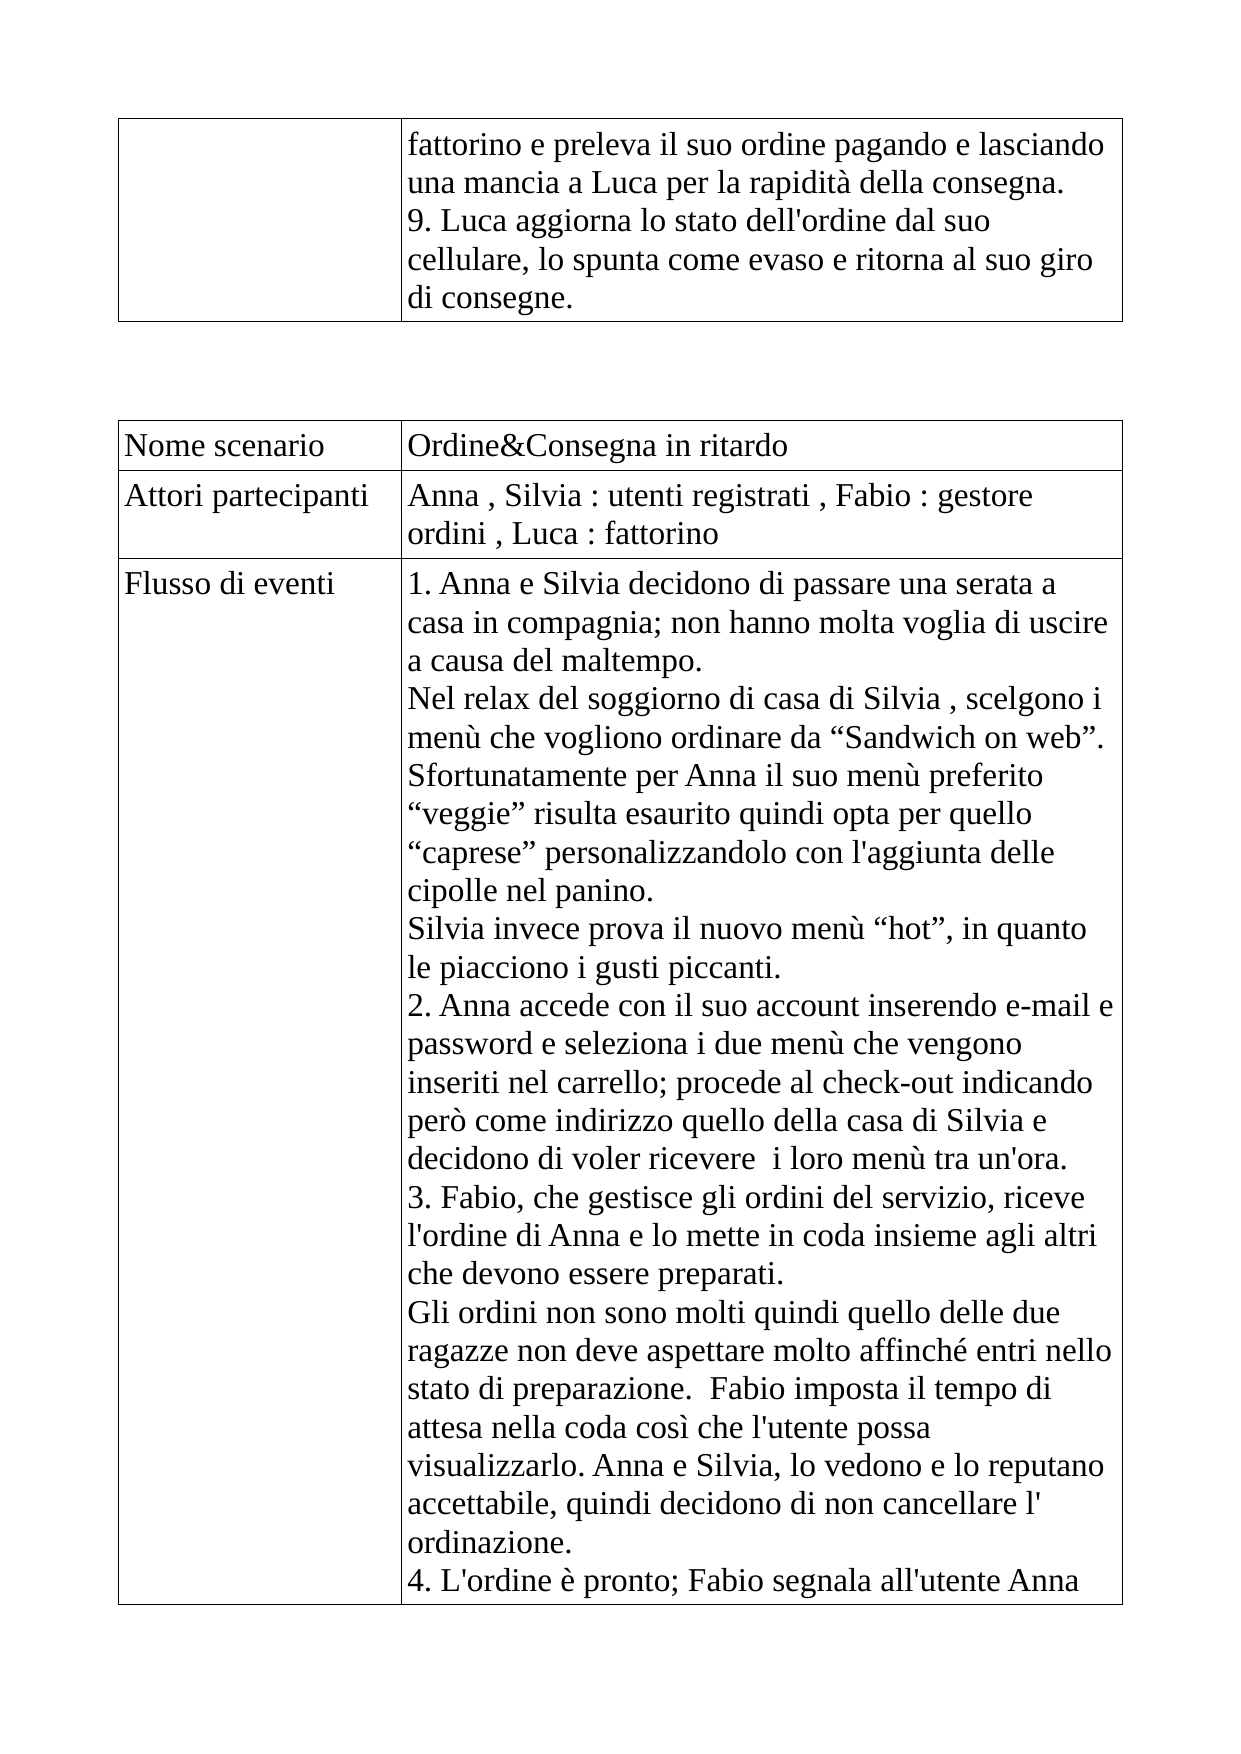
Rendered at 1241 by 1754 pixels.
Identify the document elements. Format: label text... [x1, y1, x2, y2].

table_header Nome scenario [119, 421, 401, 469]
table_cell fattorino e preleva il suo ordine pagando e lasciando una mancia a Luca per la rapidità della consegna. 9. Luca aggiorna lo stato dell'ordine dal suo cellulare, lo spunta come evaso e ritorna al suo giro di consegne. [402, 119, 1122, 321]
table_header Ordine&Consegna in ritardo [402, 421, 1122, 469]
table_cell Flusso di eventi [119, 559, 401, 1604]
table_cell 1. Anna e Silvia decidono di passare una serata a casa in compagnia; non hanno molta voglia di uscire a causa del maltempo. Nel relax del soggiorno di casa di Silvia , scelgono i menù che vogliono ordinare da “Sandwich on web”. Sfortunatamente per Anna il suo menù preferito “veggie” risulta esaurito quindi opta per quello “caprese” personalizzandolo con l'aggiunta delle cipolle nel panino. Silvia invece prova il nuovo menù “hot”, in quanto le piacciono i gusti piccanti. 2. Anna accede con il suo account inserendo e-mail e password e seleziona i due menù che vengono inseriti nel carrello; procede al check-out indicando però come indirizzo quello della casa di Silvia e decidono di voler ricevere i loro menù tra un'ora. 3. Fabio, che gestisce gli ordini del servizio, riceve l'ordine di Anna e lo mette in coda insieme agli altri che devono essere preparati. Gli ordini non sono molti quindi quello delle due ragazze non deve aspettare molto affinché entri nello stato di preparazione. Fabio imposta il tempo di attesa nella coda così che l'utente possa visualizzarlo. Anna e Silvia, lo vedono e lo reputano accettabile, quindi decidono di non cancellare l' ordinazione. 4. L'ordine è pronto; Fabio segnala all'utente Anna [402, 559, 1122, 1604]
table_cell Anna , Silvia : utenti registrati , Fabio : gestore ordini , Luca : fattorino [402, 471, 1122, 558]
table_cell Attori partecipanti [119, 471, 401, 558]
table_cell [119, 119, 401, 321]
